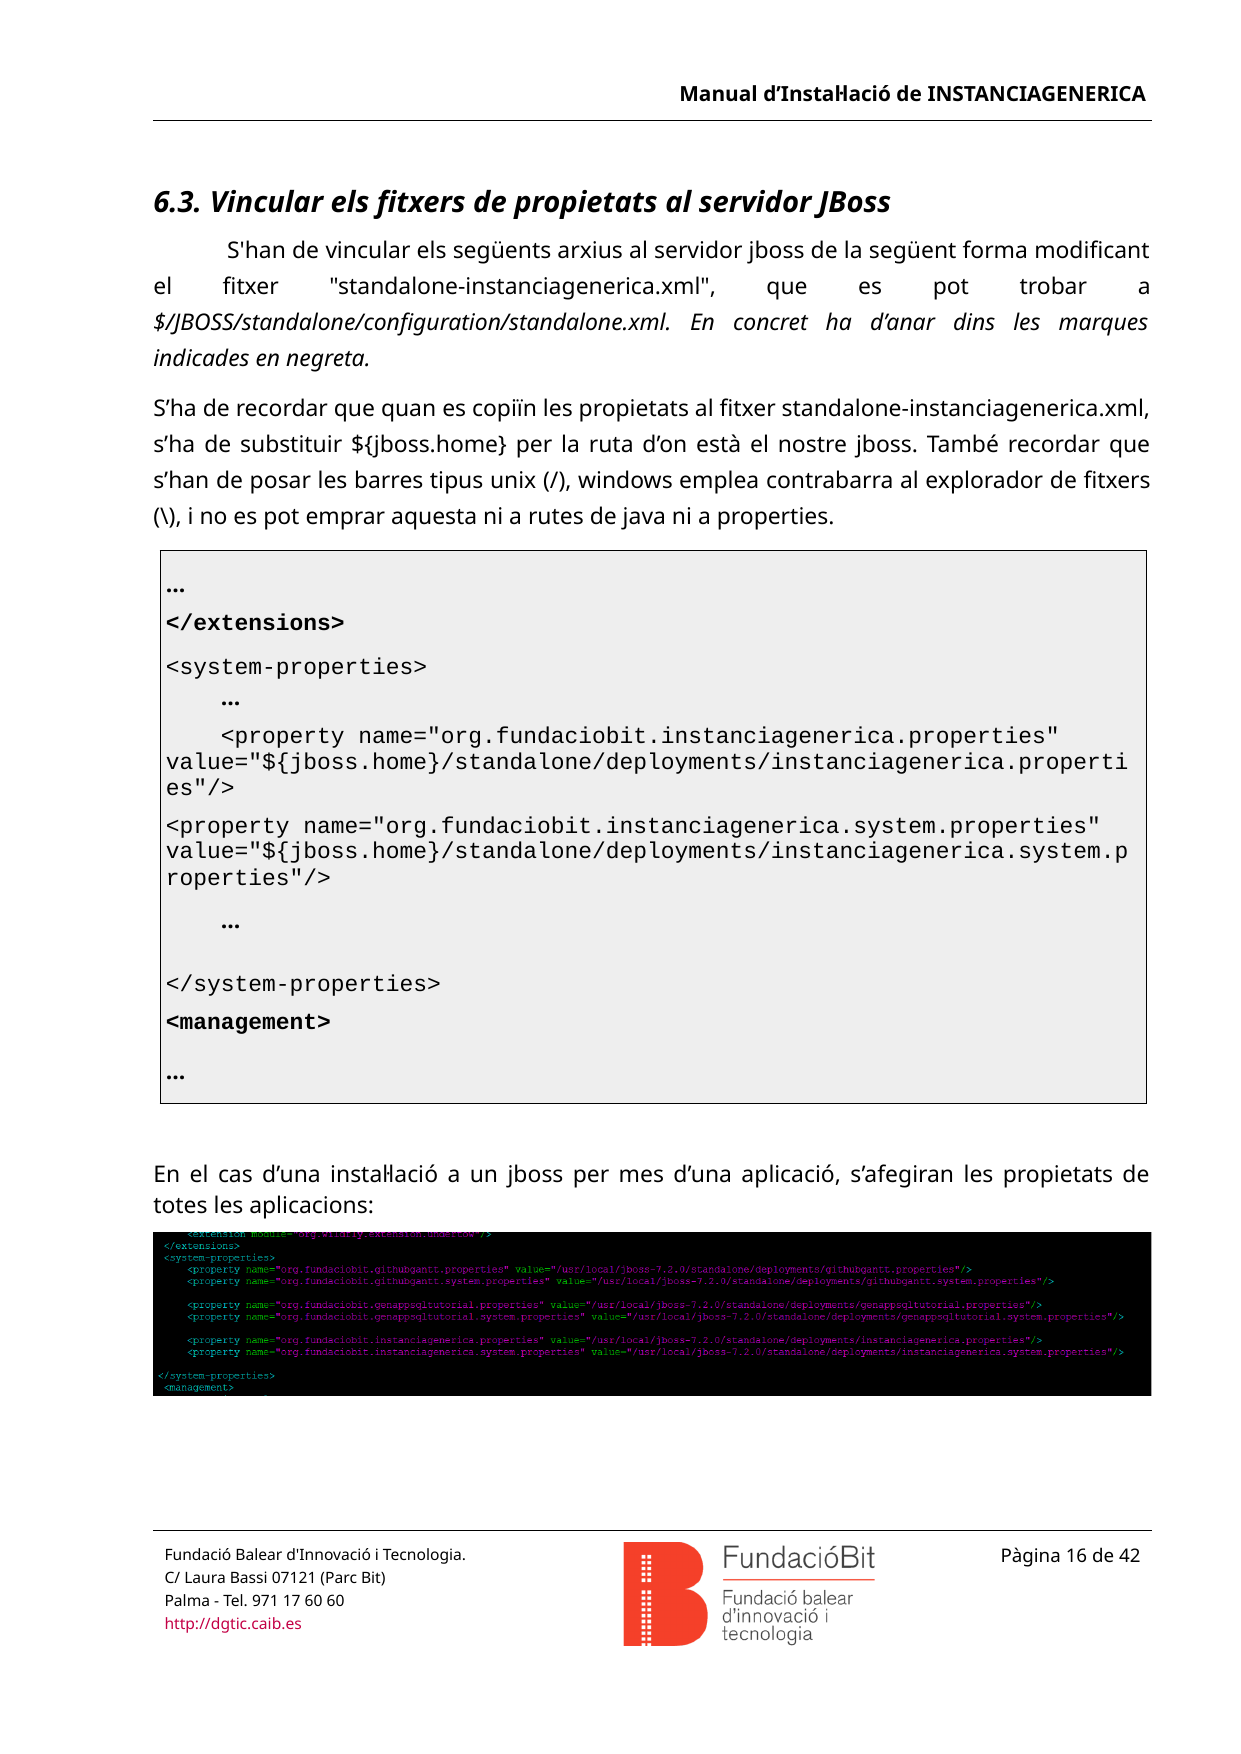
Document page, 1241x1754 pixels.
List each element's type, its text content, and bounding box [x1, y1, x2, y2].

text S'han de vincular els següents arxius al servidor jboss de la següent forma modificant el fitxer "standalone-instanciagenerica.xml", que es pot trobar a $/JBOSS/standalone/configuration/standalone.xml. En concret ha d’anar dins les marques indicades en negreta. [153, 234, 1152, 373]
picture [153, 1232, 1152, 1396]
picture [623, 1542, 875, 1646]
text En el cas d’una instal·lació a un jboss per mes d’una aplicació, s’afegiran les propietats de totes les aplicacions: [153, 1158, 1152, 1221]
subtitle Vincular els fitxers de propietats al servidor JBoss [153, 181, 1152, 221]
text S’ha de recordar que quan es copiïn les propietats al fitxer standalone-instanciagenerica.xml, s’ha de substituir ${jboss.home} per la ruta d’on està el nostre jboss. També recordar que s’han de posar les barres tipus unix (/), windows emplea contrabarra al explorador de fitxers (\), i no es pot emprar aquesta ni a rutes de java ni a properties. [153, 392, 1152, 531]
table_header ... </extensions> <system-properties> ... <property name="org.fundaciobit.instanciagenerica.properties" value="${jboss.home}/standalone/deployments/instanciagenerica.properties"/> <property name="org.fundaciobit.instanciagenerica.system.properties" value="${jboss.home}/standalone/deployments/instanciagenerica.system.properties"/> ... </system-properties> <management> ... [161, 551, 1146, 1103]
